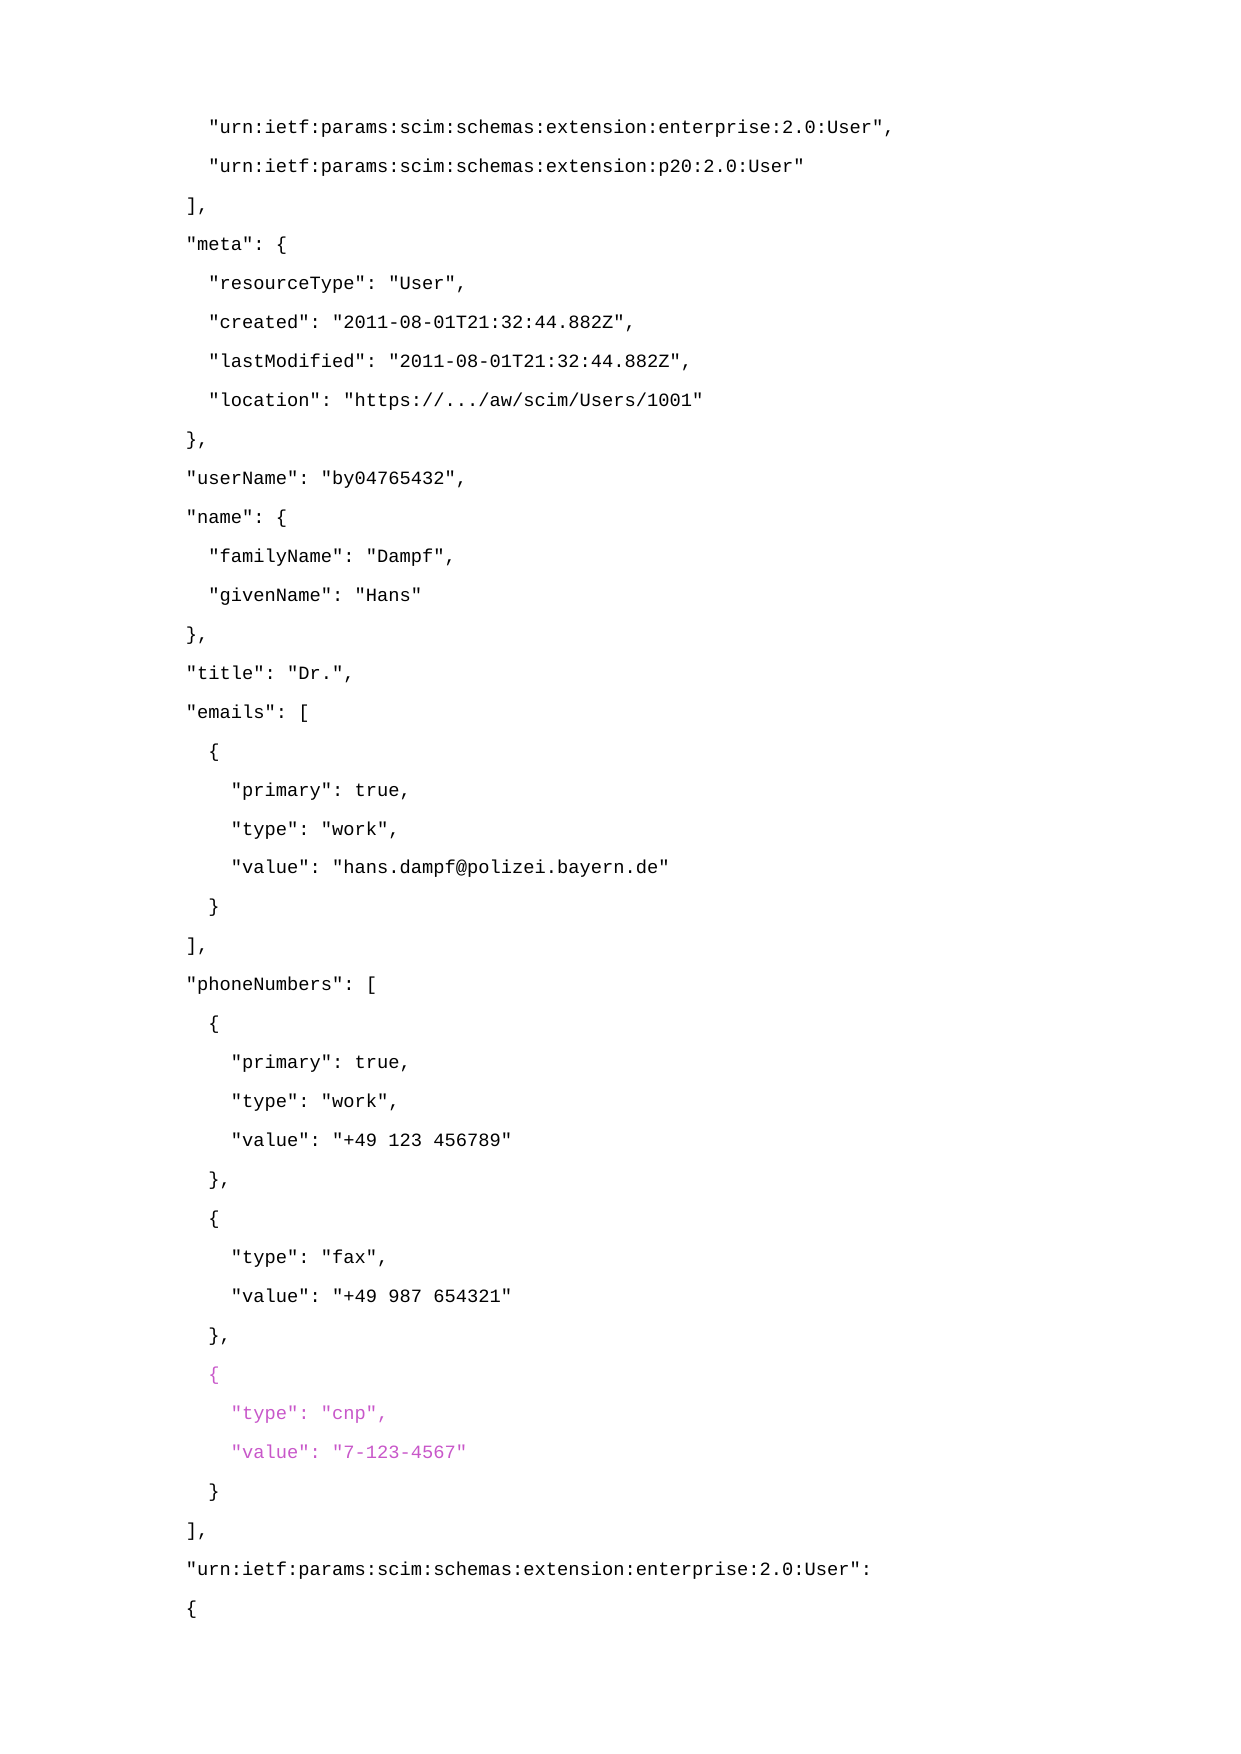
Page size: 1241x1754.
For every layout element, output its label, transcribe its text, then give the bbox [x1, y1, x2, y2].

text "urn:ietf:params:scim:schemas:extension:enterprise:2.0:User", [118, 118, 1122, 139]
text }, [118, 1170, 1122, 1191]
text "primary": true, [118, 1053, 1122, 1074]
text }, [118, 624, 1122, 646]
text "type": "cnp", [118, 1404, 1122, 1425]
text "created": "2011-08-01T21:32:44.882Z", [118, 313, 1122, 334]
text { [118, 741, 1122, 763]
text "emails": [ [118, 702, 1122, 724]
text } [118, 897, 1122, 918]
text { [118, 1598, 1122, 1620]
text "type": "work", [118, 1092, 1122, 1113]
text }, [118, 430, 1122, 451]
text "value": "7-123-4567" [118, 1443, 1122, 1464]
text { [118, 1209, 1122, 1230]
text "givenName": "Hans" [118, 586, 1122, 607]
text { [118, 1014, 1122, 1035]
text "urn:ietf:params:scim:schemas:extension:enterprise:2.0:User": [118, 1559, 1122, 1581]
text { [118, 1365, 1122, 1386]
text "resourceType": "User", [118, 274, 1122, 295]
text "title": "Dr.", [118, 663, 1122, 685]
text "type": "work", [118, 819, 1122, 841]
text ], [118, 1521, 1122, 1542]
text } [118, 1482, 1122, 1503]
text "userName": "by04765432", [118, 469, 1122, 490]
text "location": "https://.../aw/scim/Users/1001" [118, 391, 1122, 412]
text "phoneNumbers": [ [118, 975, 1122, 996]
text "meta": { [118, 235, 1122, 256]
text "name": { [118, 508, 1122, 529]
text }, [118, 1326, 1122, 1347]
text "value": "+49 987 654321" [118, 1287, 1122, 1308]
text ], [118, 196, 1122, 217]
text "primary": true, [118, 780, 1122, 802]
text "familyName": "Dampf", [118, 547, 1122, 568]
text "value": "+49 123 456789" [118, 1131, 1122, 1152]
text "type": "fax", [118, 1248, 1122, 1269]
text "lastModified": "2011-08-01T21:32:44.882Z", [118, 352, 1122, 373]
text ], [118, 936, 1122, 957]
text "urn:ietf:params:scim:schemas:extension:p20:2.0:User" [118, 157, 1122, 178]
text "value": "hans.dampf@polizei.bayern.de" [118, 858, 1122, 879]
